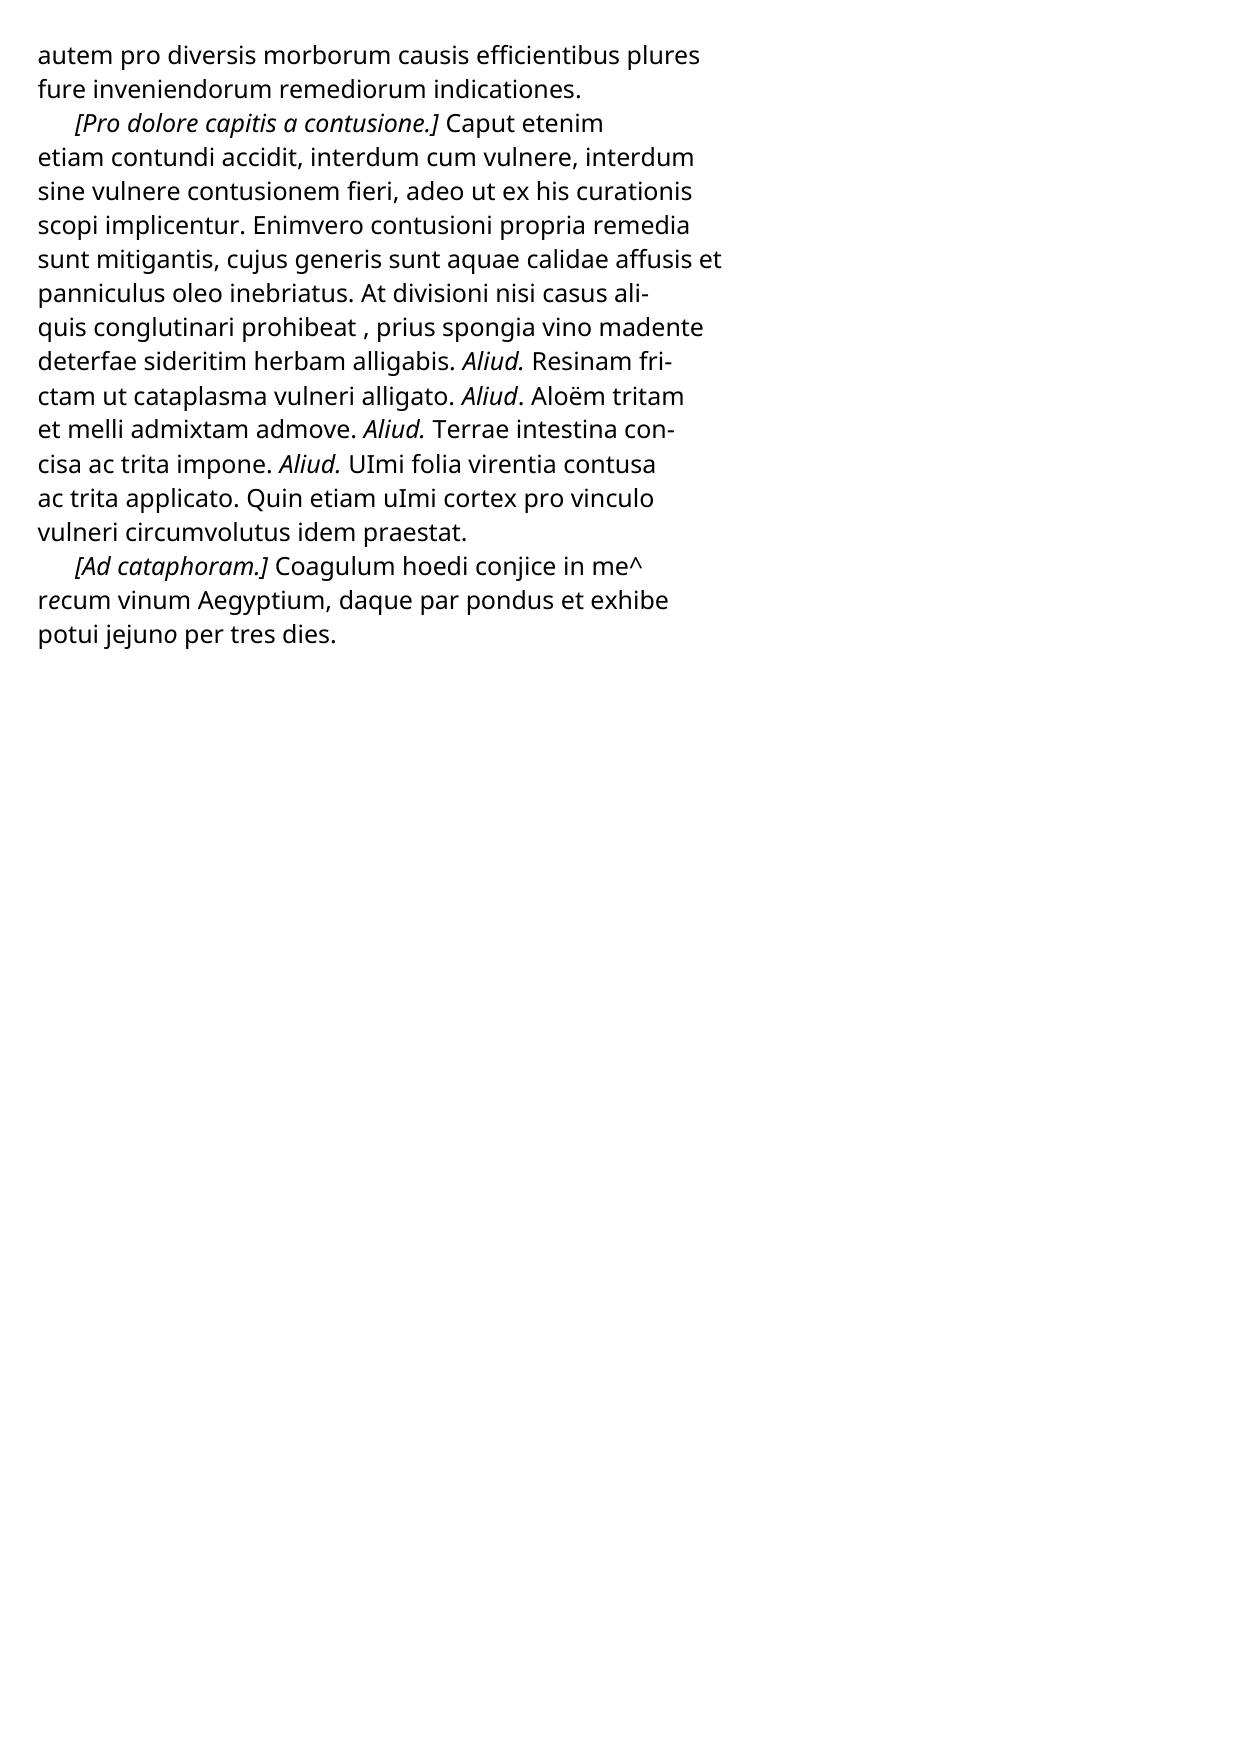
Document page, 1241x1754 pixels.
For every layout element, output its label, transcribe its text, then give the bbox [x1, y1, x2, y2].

text [Pro dolore capitis a contusione.] Caput etenim etiam contundi accidit, interdum cum vulnere, interdum sine vulnere contusionem fieri, adeo ut ex his curationis scopi implicentur. Enimvero contusioni propria remedia sunt mitigantis, cujus generis sunt aquae calidae affusis et panniculus oleo inebriatus. At divisioni nisi casus ali- quis conglutinari prohibeat , prius spongia vino madente deterfae sideritim herbam alligabis. Aliud. Resinam fri- ctam ut cataplasma vulneri alligato. Aliud. Aloëm tritam et melli admixtam admove. Aliud. Terrae intestina con- cisa ac trita impone. Aliud. UImi folia virentia contusa ac trita applicato. Quin etiam uImi cortex pro vinculo vulneri circumvolutus idem praestat. [37, 106, 1203, 548]
text autem pro diversis morborum causis efficientibus plures fure inveniendorum remediorum indicationes. [37, 37, 1203, 106]
text [Ad cataphoram.] Coagulum hoedi conjice in me^ recum vinum Aegyptium, daque par pondus et exhibe potui jejuno per tres dies. [37, 548, 1203, 651]
